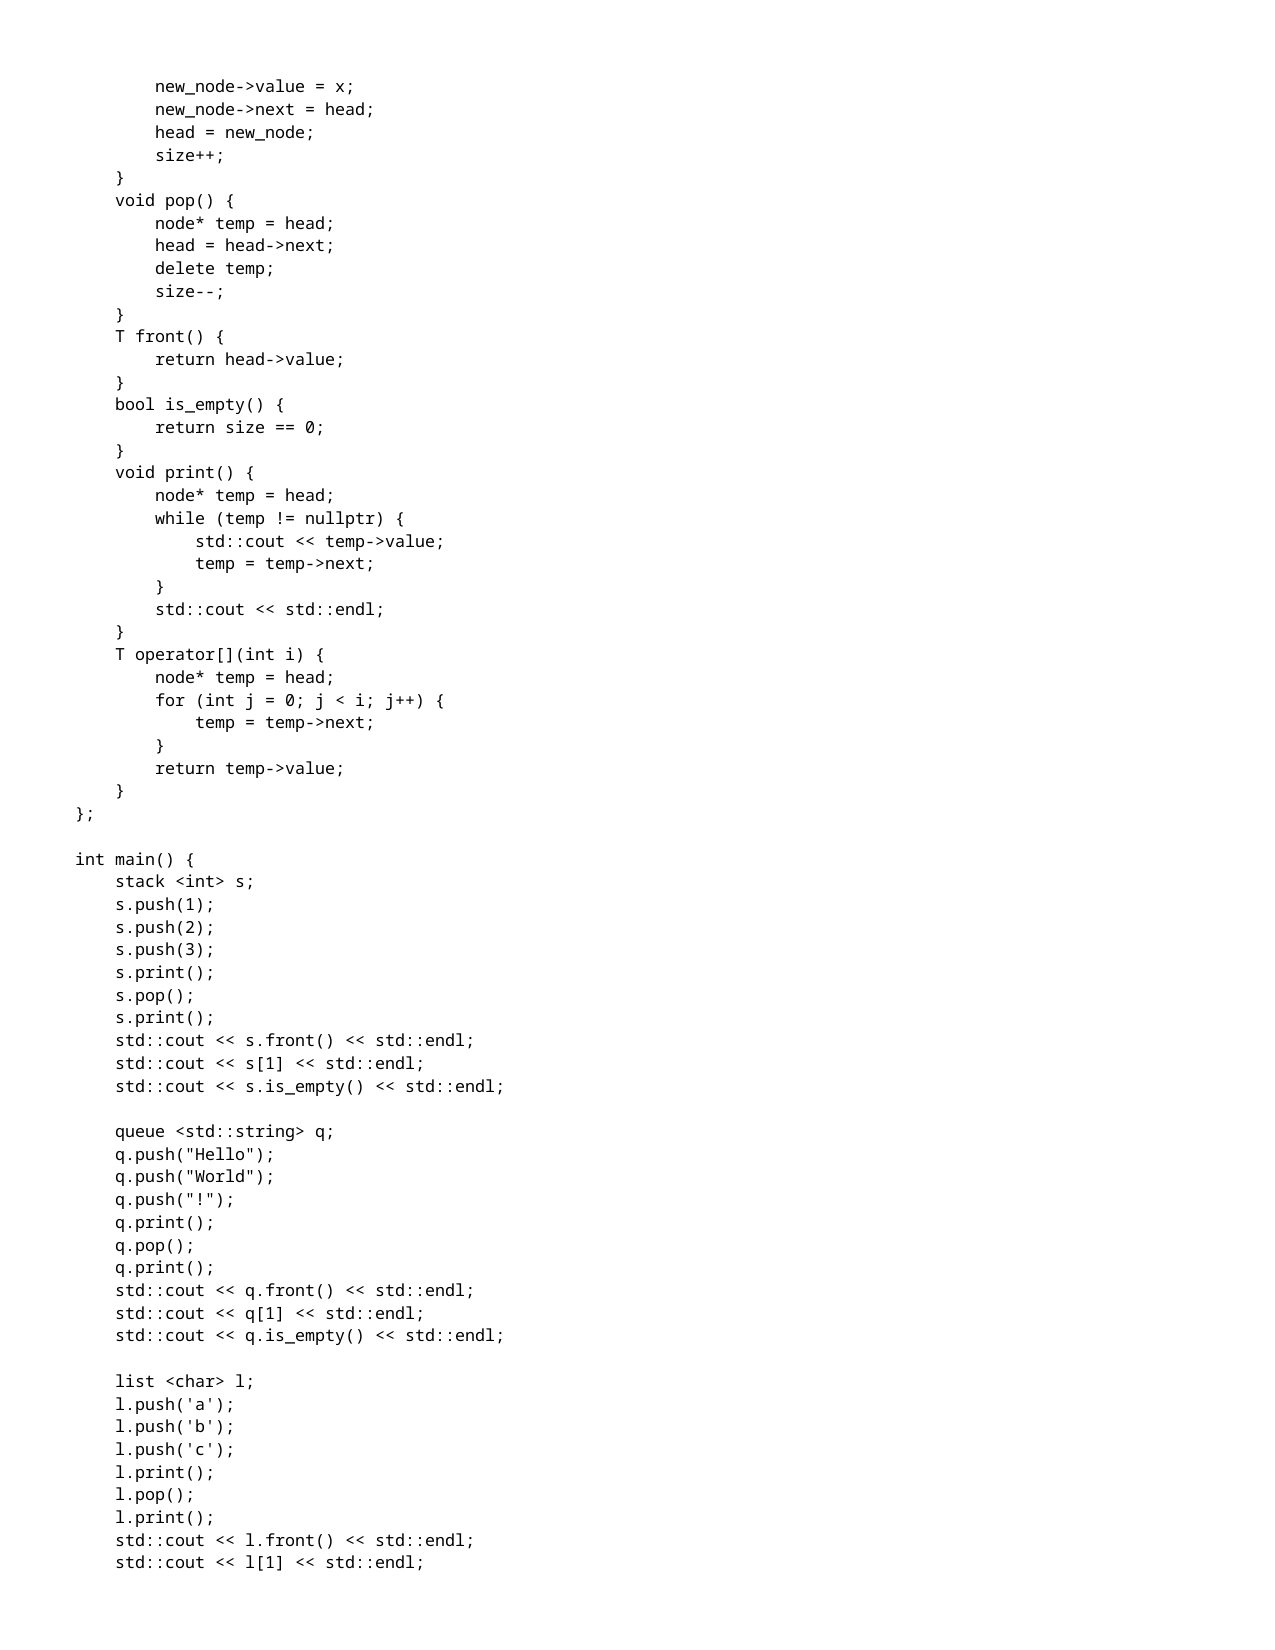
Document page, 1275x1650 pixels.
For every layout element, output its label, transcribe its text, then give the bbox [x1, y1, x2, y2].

text delete temp; [75, 257, 1200, 279]
text std::cout << q[1] << std::endl; [75, 1301, 1200, 1324]
text new_node->value = x; [75, 75, 1200, 98]
text for (int j = 0; j < i; j++) { [75, 688, 1200, 711]
text head = head->next; [75, 234, 1200, 257]
text } [75, 166, 1200, 188]
text q.push("Hello"); [75, 1142, 1200, 1165]
text l.push('c'); [75, 1437, 1200, 1460]
text } [75, 620, 1200, 643]
text q.pop(); [75, 1233, 1200, 1256]
text queue <std::string> q; [75, 1119, 1200, 1142]
text q.push("World"); [75, 1165, 1200, 1188]
text std::cout << s.front() << std::endl; [75, 1029, 1200, 1051]
text s.push(1); [75, 892, 1200, 915]
text T operator[](int i) { [75, 643, 1200, 665]
text new_node->next = head; [75, 98, 1200, 120]
text l.pop(); [75, 1483, 1200, 1506]
text q.print(); [75, 1256, 1200, 1278]
text size--; [75, 279, 1200, 302]
text q.push("!"); [75, 1188, 1200, 1210]
text l.print(); [75, 1506, 1200, 1528]
text s.print(); [75, 961, 1200, 983]
text std::cout << std::endl; [75, 597, 1200, 620]
text std::cout << l[1] << std::endl; [75, 1551, 1200, 1574]
text node* temp = head; [75, 211, 1200, 234]
text q.print(); [75, 1210, 1200, 1233]
text temp = temp->next; [75, 711, 1200, 733]
text std::cout << s.is_empty() << std::endl; [75, 1074, 1200, 1097]
text int main() { [75, 847, 1200, 870]
text s.push(3); [75, 938, 1200, 961]
text } [75, 302, 1200, 325]
text temp = temp->next; [75, 552, 1200, 574]
text std::cout << temp->value; [75, 529, 1200, 552]
text std::cout << s[1] << std::endl; [75, 1051, 1200, 1074]
text } [75, 733, 1200, 756]
text std::cout << q.is_empty() << std::endl; [75, 1324, 1200, 1347]
text node* temp = head; [75, 665, 1200, 688]
text s.push(2); [75, 915, 1200, 938]
text } [75, 370, 1200, 393]
text stack <int> s; [75, 870, 1200, 892]
text l.push('a'); [75, 1392, 1200, 1415]
text s.print(); [75, 1006, 1200, 1029]
text s.pop(); [75, 983, 1200, 1006]
text l.print(); [75, 1460, 1200, 1483]
text }; [75, 802, 1200, 824]
text size++; [75, 143, 1200, 166]
text return head->value; [75, 347, 1200, 370]
text T front() { [75, 325, 1200, 347]
text void pop() { [75, 188, 1200, 211]
text std::cout << l.front() << std::endl; [75, 1528, 1200, 1551]
text l.push('b'); [75, 1415, 1200, 1437]
text list <char> l; [75, 1369, 1200, 1392]
text return size == 0; [75, 416, 1200, 438]
text } [75, 779, 1200, 802]
text while (temp != nullptr) { [75, 506, 1200, 529]
text node* temp = head; [75, 484, 1200, 506]
text void print() { [75, 461, 1200, 484]
text std::cout << q.front() << std::endl; [75, 1278, 1200, 1301]
text return temp->value; [75, 756, 1200, 779]
text bool is_empty() { [75, 393, 1200, 416]
text } [75, 574, 1200, 597]
text head = new_node; [75, 120, 1200, 143]
text } [75, 438, 1200, 461]
